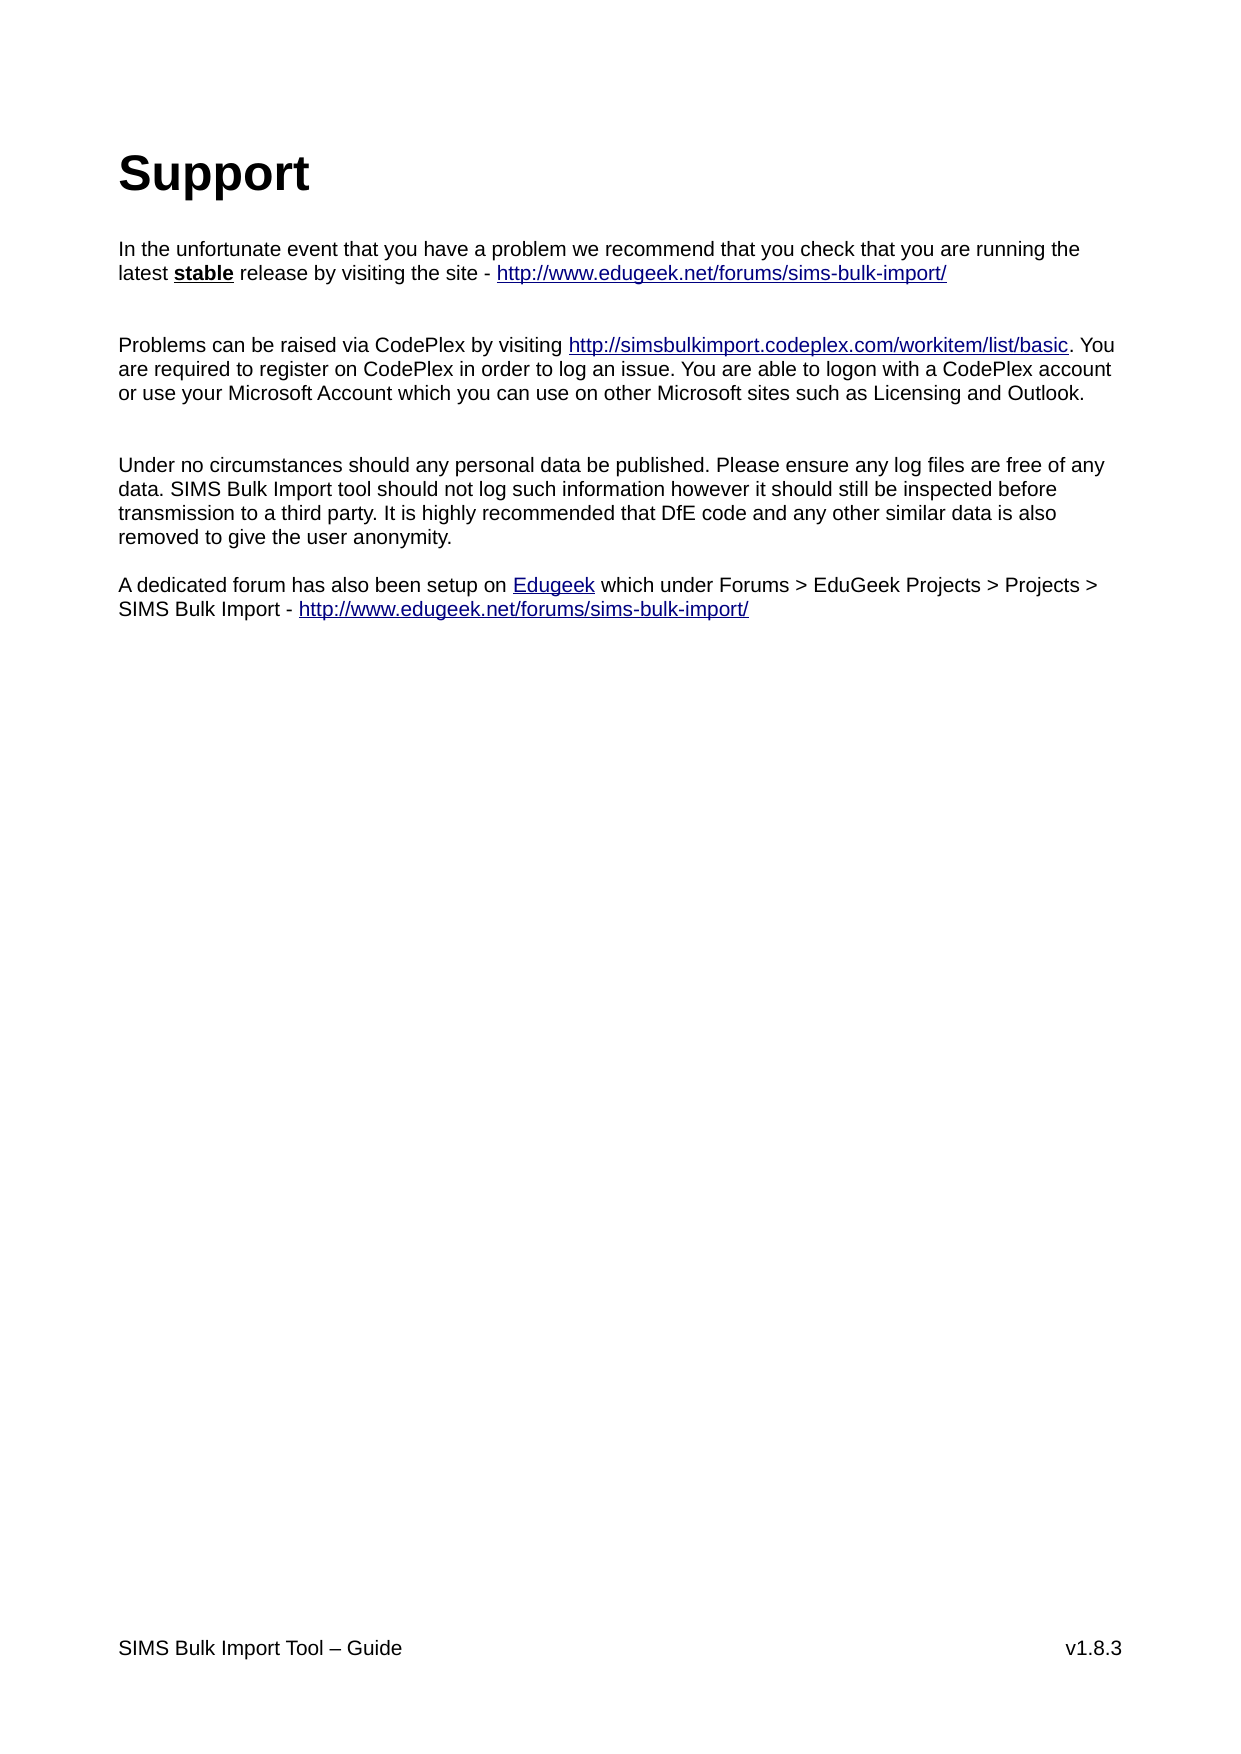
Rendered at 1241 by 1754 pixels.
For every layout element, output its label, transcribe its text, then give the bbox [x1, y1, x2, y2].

text A dedicated forum has also been setup on Edugeek which under Forums > EduGeek Projects > Projects > SIMS Bulk Import - http://www.edugeek.net/forums/sims-bulk-import/ [118, 572, 1122, 620]
text Problems can be raised via CodePlex by visiting http://simsbulkimport.codeplex.com/workitem/list/basic. You are required to register on CodePlex in order to log an issue. You are able to logon with a CodePlex account or use your Microsoft Account which you can use on other Microsoft sites such as Licensing and Outlook. [118, 333, 1122, 405]
text In the unfortunate event that you have a problem we recommend that you check that you are running the latest stable release by visiting the site - http://www.edugeek.net/forums/sims-bulk-import/ [118, 237, 1122, 285]
text Under no circumstances should any personal data be published. Please ensure any log files are free of any data. SIMS Bulk Import tool should not log such information however it should still be inspected before transmission to a third party. It is highly recommended that DfE code and any other similar data is also removed to give the user anonymity. [118, 453, 1122, 548]
subtitle Support [118, 143, 1122, 201]
